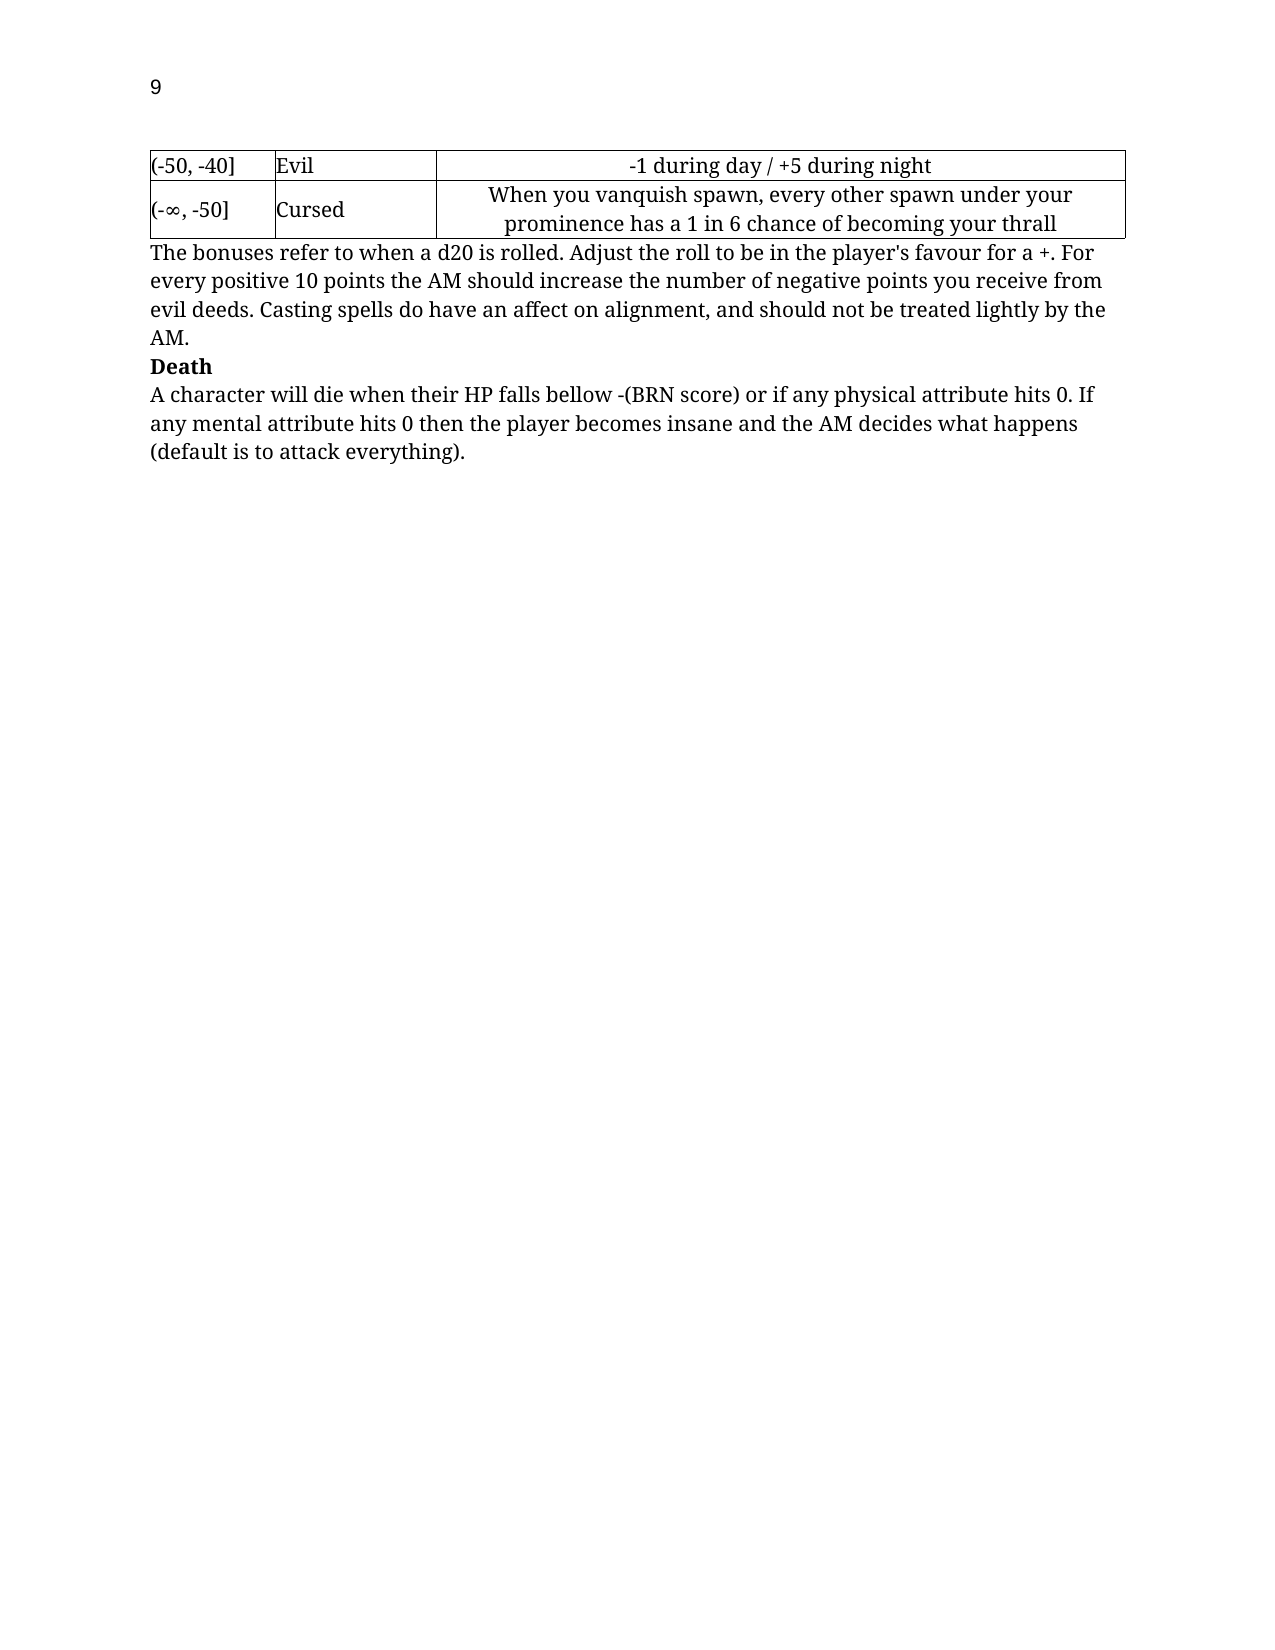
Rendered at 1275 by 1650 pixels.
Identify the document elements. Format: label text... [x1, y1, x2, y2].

table_cell (-50, -40] [151, 151, 275, 180]
table_cell When you vanquish spawn, every other spawn under your prominence has a 1 in 6 chance of becoming your thrall [437, 181, 1125, 238]
text The bonuses refer to when a d20 is rolled. Adjust the roll to be in the player's favour for a +. For every positive 10 points the AM should increase the number of negative points you receive from evil deeds. Casting spells do have an affect on alignment, and should not be treated lightly by the AM. [150, 239, 1125, 352]
text A character will die when their HP falls bellow -(BRN score) or if any physical attribute hits 0. If any mental attribute hits 0 then the player becomes insane and the AM decides what happens (default is to attack everything). [150, 380, 1125, 466]
table_cell Evil [276, 151, 436, 180]
table_cell Cursed [276, 181, 436, 238]
table_cell -1 during day / +5 during night [437, 151, 1125, 180]
text Death [150, 352, 1125, 380]
table_cell (-∞, -50] [151, 181, 275, 238]
